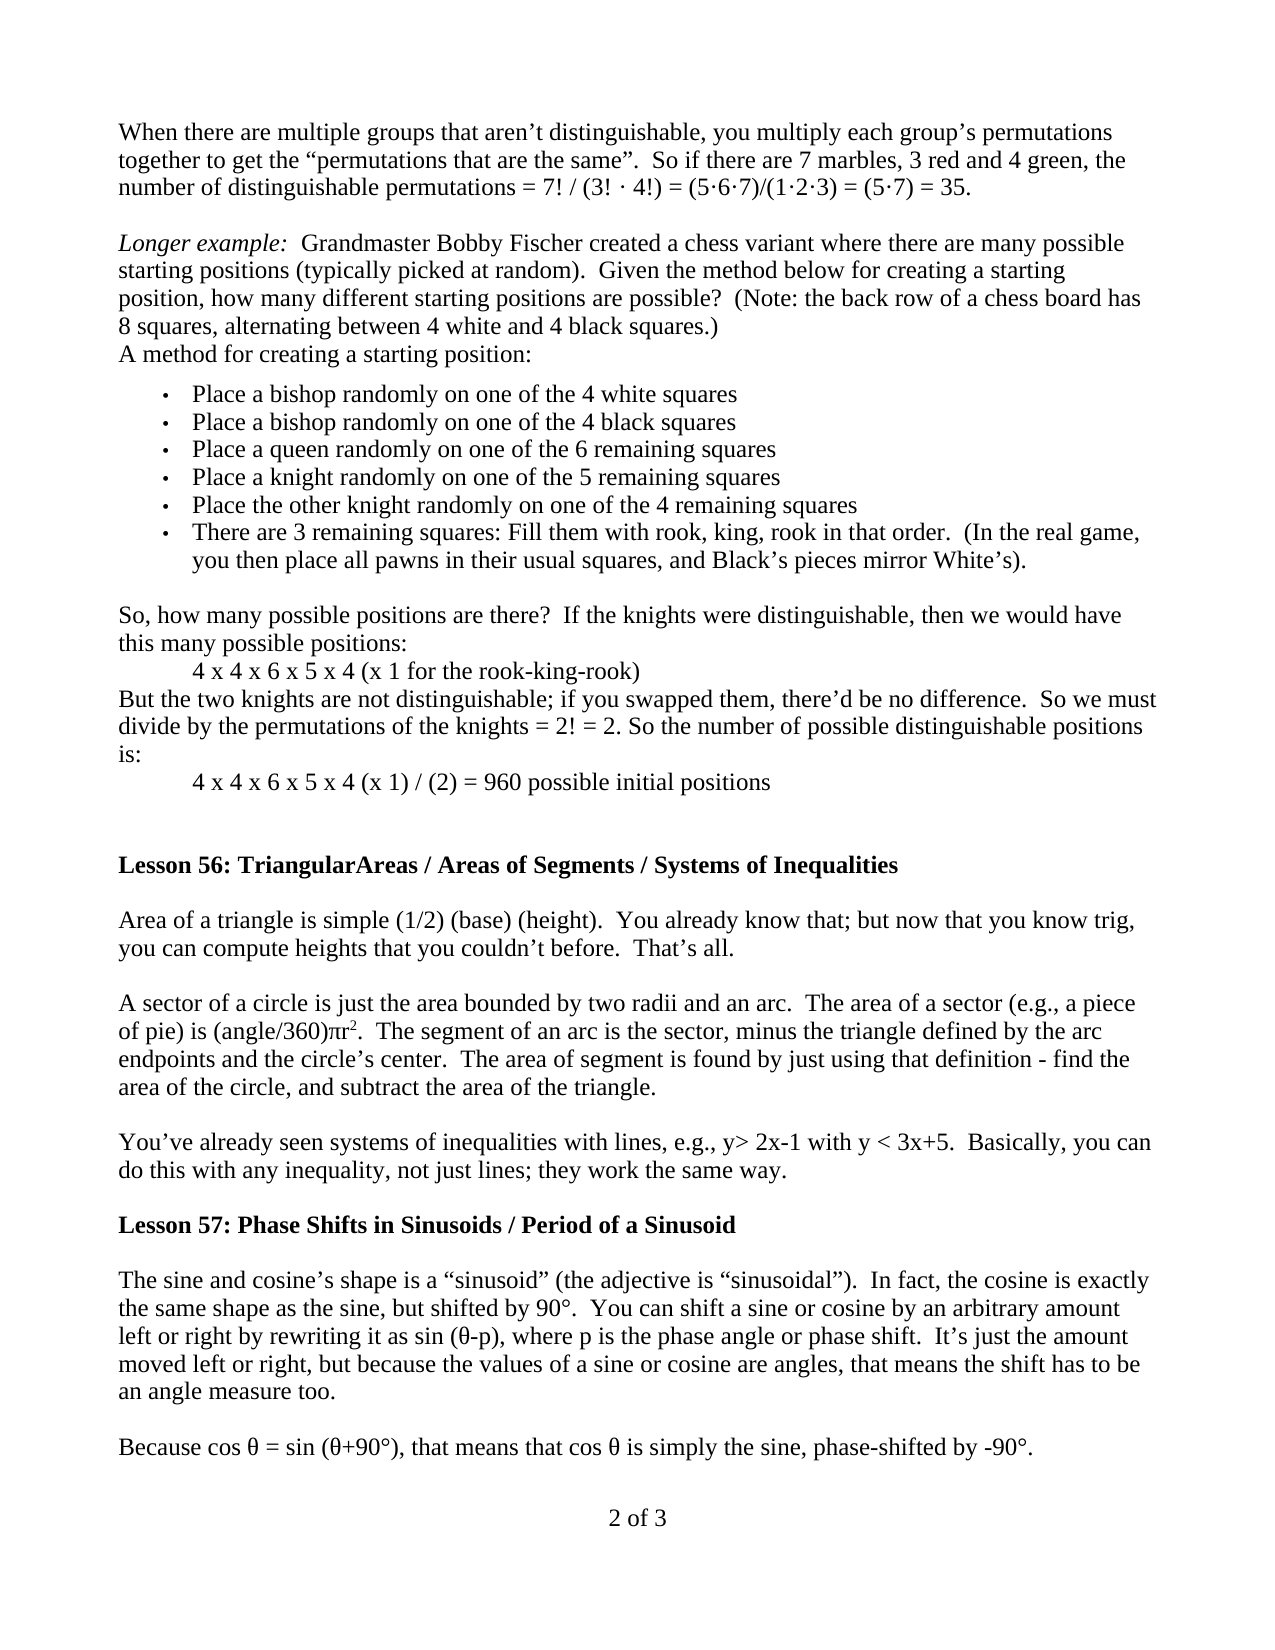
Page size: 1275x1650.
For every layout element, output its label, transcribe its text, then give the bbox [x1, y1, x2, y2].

text The sine and cosine’s shape is a “sinusoid” (the adjective is “sinusoidal”). In fact, the cosine is exactly the same shape as the sine, but shifted by 90°. You can shift a sine or cosine by an arbitrary amount left or right by rewriting it as sin (θ-p), where p is the phase angle or phase shift. It’s just the amount moved left or right, but because the values of a sine or cosine are angles, that means the shift has to be an angle measure too. [118, 1267, 1157, 1405]
text So, how many possible positions are there? If the knights were distinguishable, then we would have this many possible positions: [118, 602, 1157, 657]
text Because cos θ = sin (θ+90°), that means that cos θ is simply the sine, phase-shifted by -90°. [118, 1433, 1157, 1461]
text Lesson 56: TriangularAreas / Areas of Segments / Systems of Inequalities [118, 851, 1157, 879]
list Place a bishop randomly on one of the 4 black squares [162, 408, 1157, 435]
text Longer example: Grandmaster Bobby Fischer created a chess variant where there are many possible starting positions (typically picked at random). Given the method below for creating a starting position, how many different starting positions are possible? (Note: the back row of a chess board has 8 squares, alternating between 4 white and 4 black squares.) [118, 229, 1157, 340]
text A method for creating a starting position: [118, 340, 1157, 367]
text But the two knights are not distinguishable; if you swapped them, there’d be no difference. So we must divide by the permutations of the knights = 2! = 2. So the number of possible distinguishable positions is: [118, 685, 1157, 768]
list Place a queen randomly on one of the 6 remaining squares [162, 435, 1157, 463]
list Place a bishop randomly on one of the 4 white squares [162, 380, 1157, 408]
text 4 x 4 x 6 x 5 x 4 (x 1 for the rook-king-rook) [118, 657, 1157, 685]
list Place a knight randomly on one of the 5 remaining squares [162, 463, 1157, 491]
text When there are multiple groups that aren’t distinguishable, you multiply each group’s permutations together to get the “permutations that are the same”. So if there are 7 marbles, 3 red and 4 green, the number of distinguishable permutations = 7! / (3! · 4!) = (5·6·7)/(1·2·3) = (5·7) = 35. [118, 118, 1157, 201]
list Place the other knight randomly on one of the 4 remaining squares [162, 491, 1157, 518]
text You’ve already seen systems of inequalities with lines, e.g., y> 2x-1 with y < 3x+5. Basically, you can do this with any inequality, not just lines; they work the same way. [118, 1128, 1157, 1183]
text 4 x 4 x 6 x 5 x 4 (x 1) / (2) = 960 possible initial positions [118, 768, 1157, 796]
text Area of a triangle is simple (1/2) (base) (height). You already know that; but now that you know trig, you can compute heights that you couldn’t before. That’s all. [118, 906, 1157, 962]
list There are 3 remaining squares: Fill them with rook, king, rook in that order. (In the real game, you then place all pawns in their usual squares, and Black’s pieces mirror White’s). [162, 518, 1157, 574]
text Lesson 57: Phase Shifts in Sinusoids / Period of a Sinusoid [118, 1211, 1157, 1239]
text A sector of a circle is just the area bounded by two radii and an arc. The area of a sector (e.g., a piece of pie) is (angle/360)πr2. The segment of an arc is the sector, minus the triangle defined by the arc endpoints and the circle’s center. The area of segment is found by just using that definition - find the area of the circle, and subtract the area of the triangle. [118, 989, 1157, 1100]
